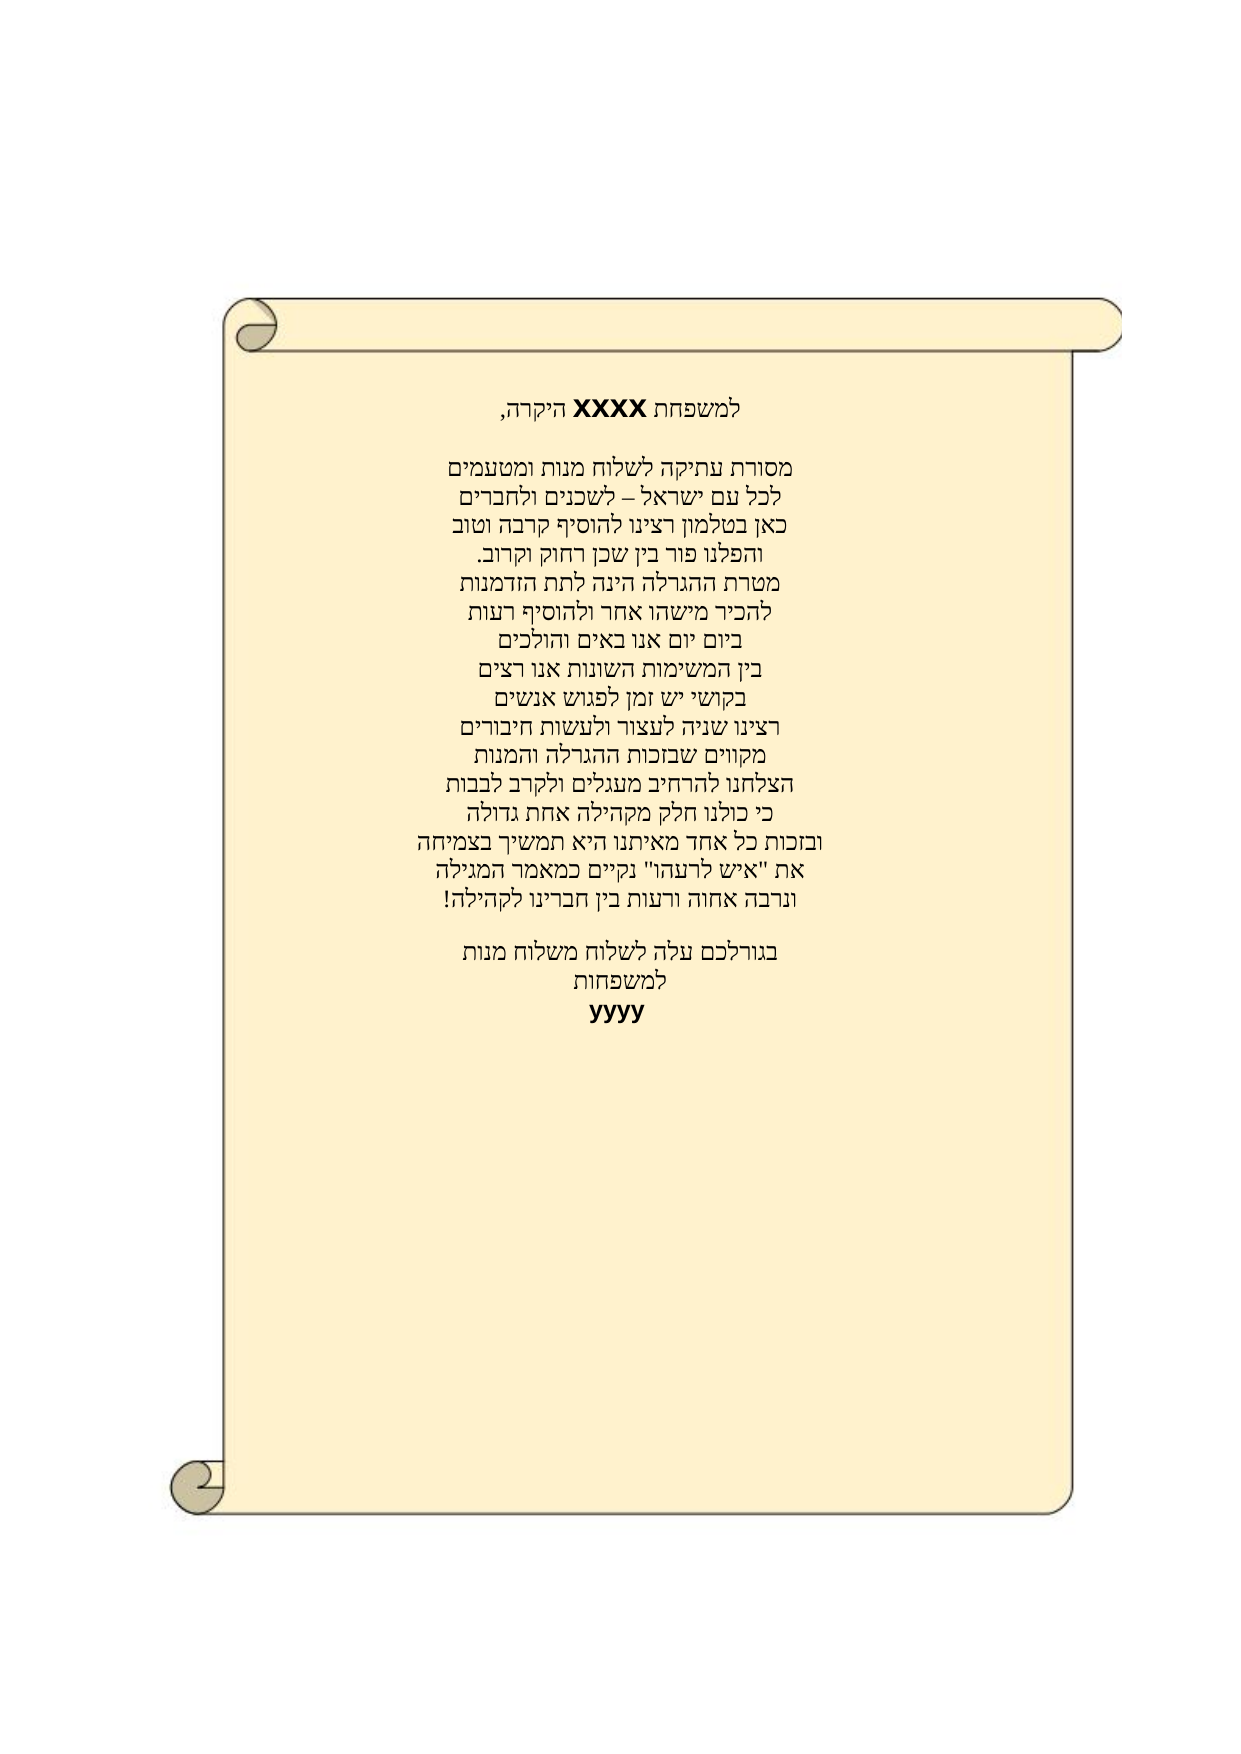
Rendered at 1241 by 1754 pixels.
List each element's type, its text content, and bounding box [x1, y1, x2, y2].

text בקושי יש זמן לפגוש אנשים [118, 683, 1122, 712]
text והפלנו פור בין שכן רחוק וקרוב. [118, 539, 1122, 568]
text הצלחנו להרחיב מעגלים ולקרב לבבות [118, 769, 1122, 798]
text למשפחת xxxx היקרה, [118, 386, 1122, 424]
picture [118, 424, 1122, 453]
text כאן בטלמון רצינו להוסיף קרבה וטוב [118, 511, 1122, 539]
picture [118, 87, 1122, 386]
text מקווים שבזכות ההגרלה והמנות [118, 741, 1122, 769]
text לכל עם ישראל – לשכנים ולחברים [118, 482, 1122, 511]
text להכיר מישהו אחר ולהוסיף רעות [118, 597, 1122, 626]
text מסורת עתיקה לשלוח מנות ומטעמים [118, 453, 1122, 482]
text רצינו שניה לעצור ולעשות חיבורים [118, 712, 1122, 741]
picture [118, 1023, 1122, 1636]
text למשפחות [118, 966, 1122, 994]
picture [118, 913, 1122, 937]
text ובזכות כל אחד מאיתנו היא תמשיך בצמיחה [118, 827, 1122, 856]
text כי כולנו חלק מקהילה אחת גדולה [118, 798, 1122, 827]
text ביום יום אנו באים והולכים [118, 626, 1122, 654]
text את "איש לרעהו" נקיים כמאמר המגילה [118, 856, 1122, 884]
text ונרבה אחוה ורעות בין חברינו לקהילה! [118, 884, 1122, 913]
text מטרת ההגרלה הינה לתת הזדמנות [118, 568, 1122, 597]
text בגורלכם עלה לשלוח משלוח מנות [118, 937, 1122, 966]
text yyyy [118, 994, 1122, 1023]
text בין המשימות השונות אנו רצים [118, 654, 1122, 683]
